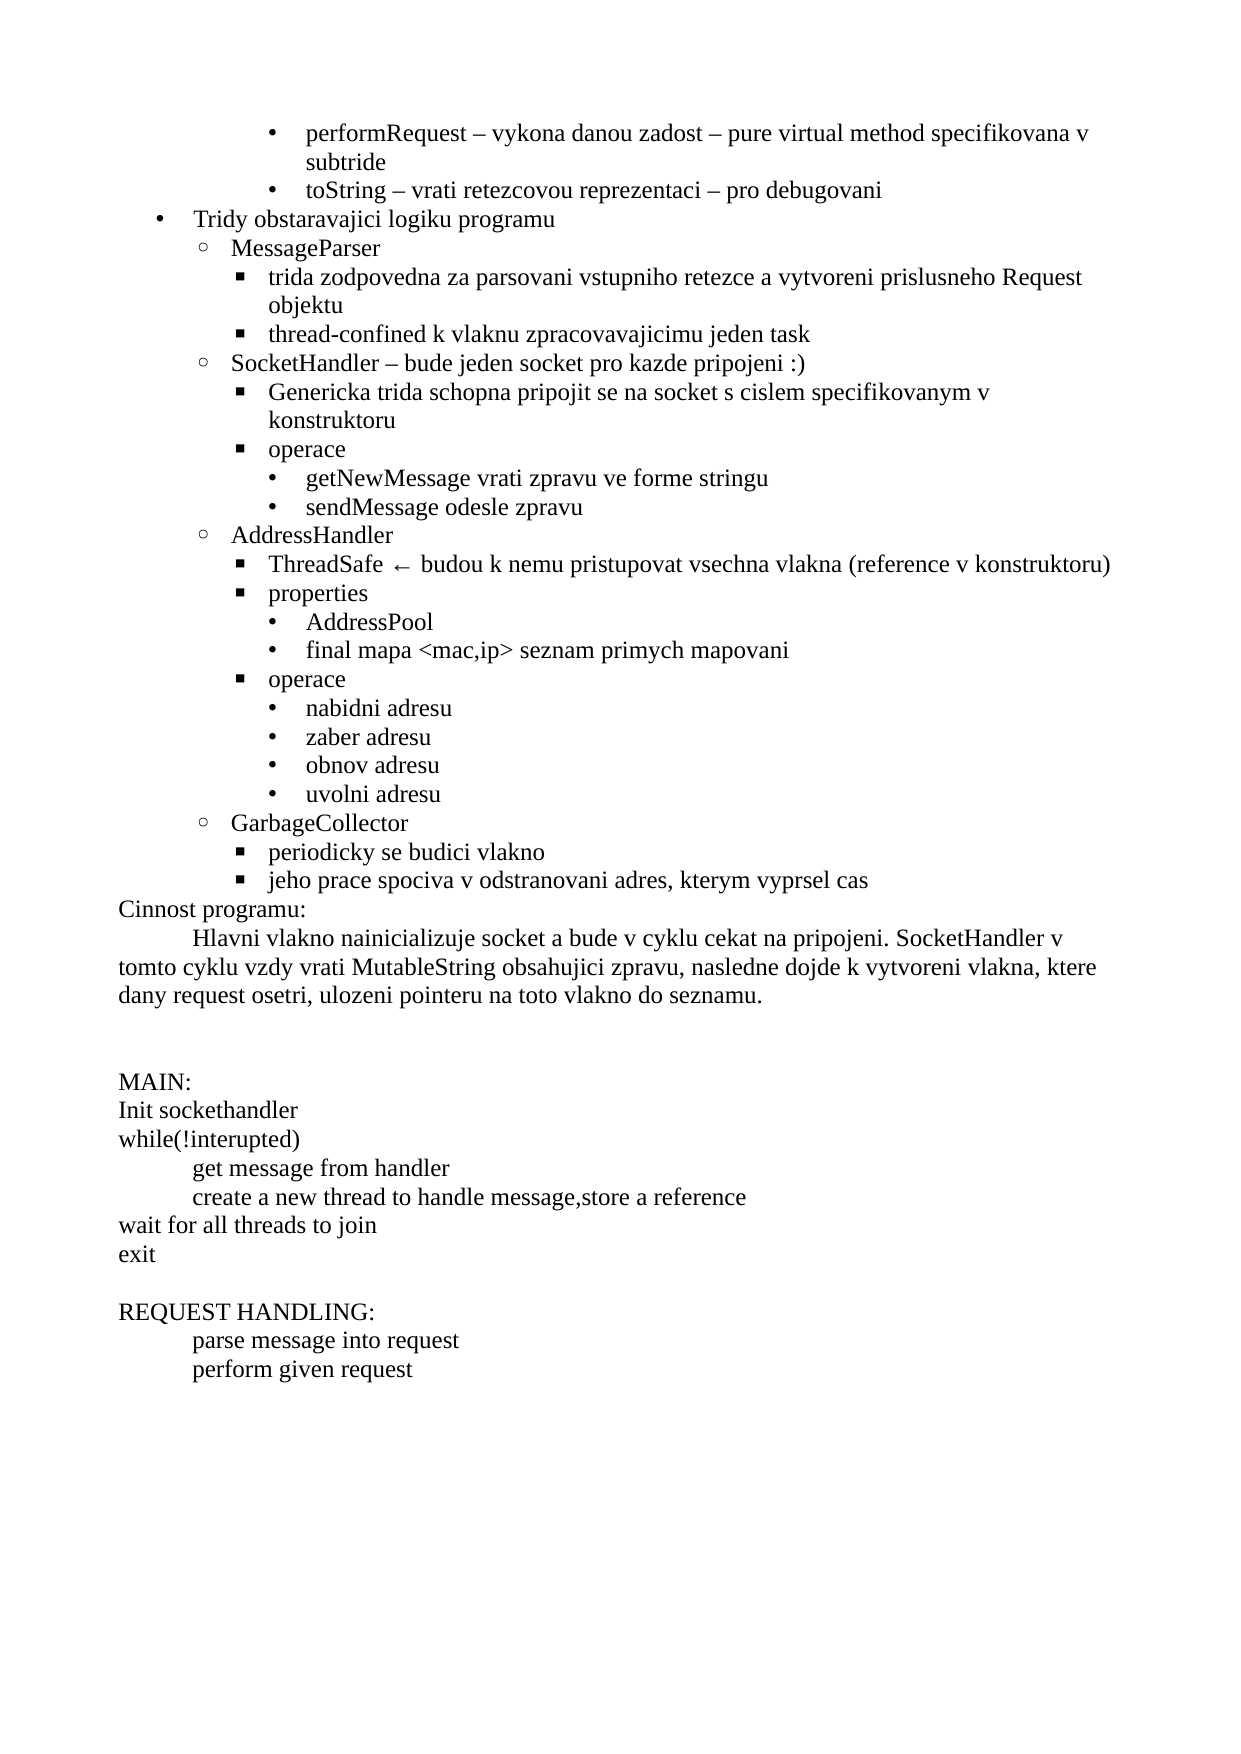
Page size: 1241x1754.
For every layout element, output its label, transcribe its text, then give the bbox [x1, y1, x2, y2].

list final mapa <mac,ip> seznam primych mapovani [268, 636, 1122, 664]
list sendMessage odesle zpravu [268, 492, 1122, 521]
text MAIN: [118, 1067, 1122, 1096]
list jeho prace spociva v odstranovani adres, kterym vyprsel cas [231, 866, 1122, 894]
text REQUEST HANDLING: [118, 1297, 1122, 1326]
list performRequest – vykona danou zadost – pure virtual method specifikovana v subtride [268, 118, 1122, 176]
list AddressPool [268, 607, 1122, 636]
list obnov adresu [268, 751, 1122, 779]
list AddressHandler [193, 521, 1122, 549]
list trida zodpovedna za parsovani vstupniho retezce a vytvoreni prislusneho Request objektu [231, 262, 1122, 319]
list thread-confined k vlaknu zpracovavajicimu jeden task [231, 319, 1122, 348]
list ThreadSafe ← budou k nemu pristupovat vsechna vlakna (reference v konstruktoru) [231, 549, 1122, 578]
text Hlavni vlakno nainicializuje socket a bude v cyklu cekat na pripojeni. SocketHandler v tomto cyklu vzdy vrati MutableString obsahujici zpravu, nasledne dojde k vytvoreni vlakna, ktere dany request osetri, ulozeni pointeru na toto vlakno do seznamu. [118, 923, 1122, 1009]
text while(!interupted) [118, 1124, 1122, 1153]
list periodicky se budici vlakno [231, 837, 1122, 866]
list MessageParser [193, 233, 1122, 262]
text Cinnost programu: [118, 894, 1122, 923]
list Genericka trida schopna pripojit se na socket s cislem specifikovanym v konstruktoru [231, 377, 1122, 434]
text exit [118, 1239, 1122, 1268]
text perform given request [118, 1354, 1122, 1383]
list nabidni adresu [268, 693, 1122, 722]
list zaber adresu [268, 722, 1122, 751]
text get message from handler [118, 1153, 1122, 1182]
list properties [231, 578, 1122, 607]
list GarbageCollector [193, 808, 1122, 837]
list Tridy obstaravajici logiku programu [156, 204, 1122, 233]
text wait for all threads to join [118, 1211, 1122, 1239]
text create a new thread to handle message,store a reference [118, 1182, 1122, 1211]
list operace [231, 434, 1122, 463]
list uvolni adresu [268, 779, 1122, 808]
list getNewMessage vrati zpravu ve forme stringu [268, 463, 1122, 492]
list operace [231, 664, 1122, 693]
text Init sockethandler [118, 1096, 1122, 1124]
list SocketHandler – bude jeden socket pro kazde pripojeni :) [193, 348, 1122, 377]
text parse message into request [118, 1326, 1122, 1354]
list toString – vrati retezcovou reprezentaci – pro debugovani [268, 176, 1122, 204]
